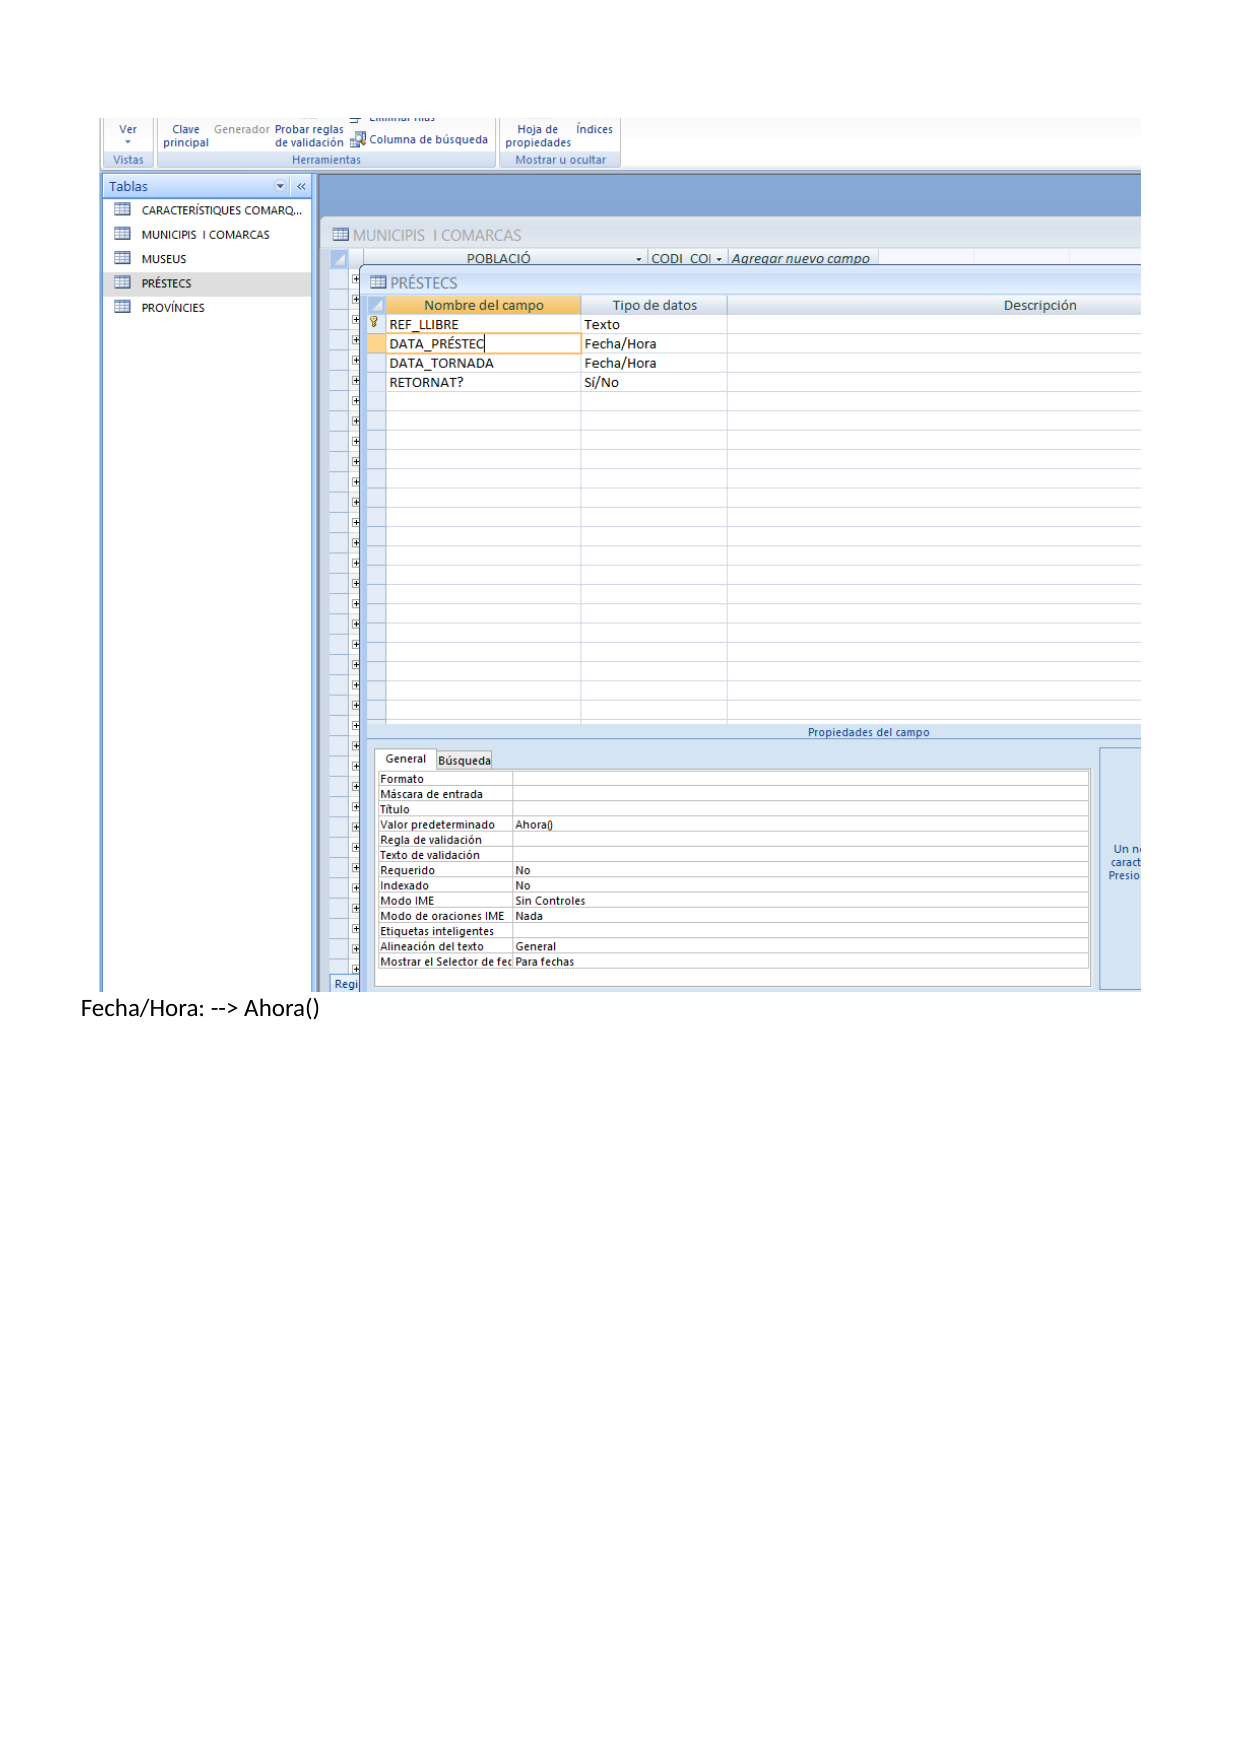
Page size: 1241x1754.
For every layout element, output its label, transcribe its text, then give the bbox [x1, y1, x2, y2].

picture [99, 118, 1141, 992]
text Fecha/Hora: --> Ahora() [81, 118, 1122, 1023]
